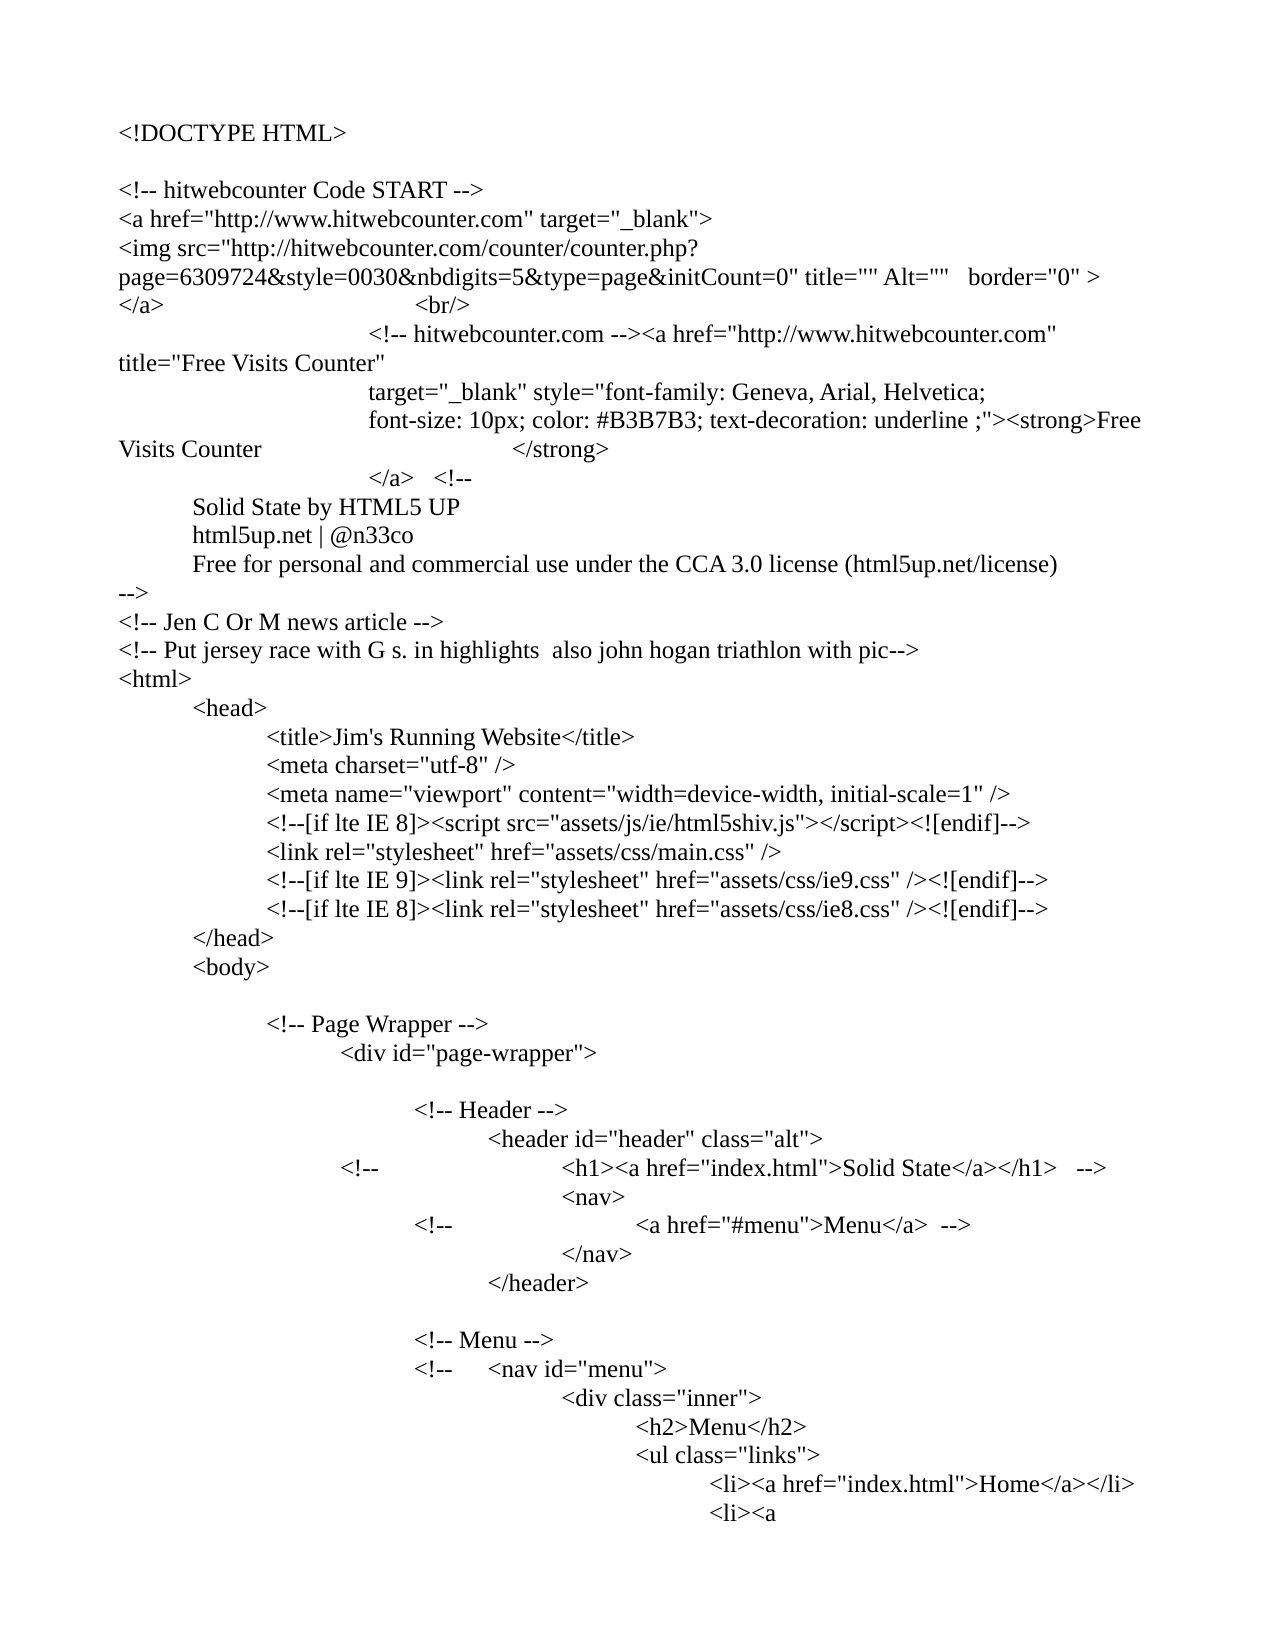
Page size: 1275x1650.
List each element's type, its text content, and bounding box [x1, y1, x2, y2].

text <link rel="stylesheet" href="assets/css/main.css" /> [118, 837, 1157, 866]
text </a> <!-- [118, 463, 1157, 492]
text <div class="inner"> [118, 1383, 1157, 1412]
text <div id="page-wrapper"> [118, 1038, 1157, 1067]
text <!--[if lte IE 8]><link rel="stylesheet" href="assets/css/ie8.css" /><![endif]--> [118, 894, 1157, 923]
text <h2>Menu</h2> [118, 1412, 1157, 1441]
text <!DOCTYPE HTML> [118, 118, 1157, 147]
text </nav> [118, 1239, 1157, 1268]
text <!-- hitwebcounter.com --><a href="http://www.hitwebcounter.com" title="Free Visits Counter" [118, 319, 1157, 377]
text <html> [118, 664, 1157, 693]
text </a> <br/> [118, 291, 1157, 319]
text <title>Jim's Running Website</title> [118, 722, 1157, 751]
text <body> [118, 952, 1157, 981]
text <img src="http://hitwebcounter.com/counter/counter.php?page=6309724&style=0030&nbdigits=5&type=page&initCount=0" title="" Alt="" border="0" > [118, 233, 1157, 291]
text <ul class="links"> [118, 1441, 1157, 1469]
text </head> [118, 923, 1157, 952]
text font-size: 10px; color: #B3B7B3; text-decoration: underline ;"><strong>Free Visits Counter </strong> [118, 406, 1157, 463]
text <!-- Header --> [118, 1096, 1157, 1124]
text <!-- Jen C Or M news article --> [118, 607, 1157, 636]
text <meta name="viewport" content="width=device-width, initial-scale=1" /> [118, 779, 1157, 808]
text <!-- <nav id="menu"> [118, 1354, 1157, 1383]
text <!--[if lte IE 8]><script src="assets/js/ie/html5shiv.js"></script><![endif]--> [118, 808, 1157, 837]
text <!-- Page Wrapper --> [118, 1009, 1157, 1038]
text Free for personal and commercial use under the CCA 3.0 license (html5up.net/license) [118, 549, 1157, 578]
text target="_blank" style="font-family: Geneva, Arial, Helvetica; [118, 377, 1157, 406]
text <!-- Menu --> [118, 1326, 1157, 1354]
text <meta charset="utf-8" /> [118, 751, 1157, 779]
text <!-- <a href="#menu">Menu</a> --> [118, 1211, 1157, 1239]
text --> [118, 578, 1157, 607]
text html5up.net | @n33co [118, 521, 1157, 549]
text <!-- Put jersey race with G s. in highlights also john hogan triathlon with pic--> [118, 636, 1157, 664]
text <a href="http://www.hitwebcounter.com" target="_blank"> [118, 204, 1157, 233]
text <header id="header" class="alt"> [118, 1124, 1157, 1153]
text <!-- <h1><a href="index.html">Solid State</a></h1> --> [118, 1153, 1157, 1182]
text <nav> [118, 1182, 1157, 1211]
text <li><a [118, 1498, 1157, 1527]
text <!--[if lte IE 9]><link rel="stylesheet" href="assets/css/ie9.css" /><![endif]--> [118, 866, 1157, 894]
text <head> [118, 693, 1157, 722]
text Solid State by HTML5 UP [118, 492, 1157, 521]
text <!-- hitwebcounter Code START --> [118, 176, 1157, 204]
text <li><a href="index.html">Home</a></li> [118, 1469, 1157, 1498]
text </header> [118, 1268, 1157, 1297]
